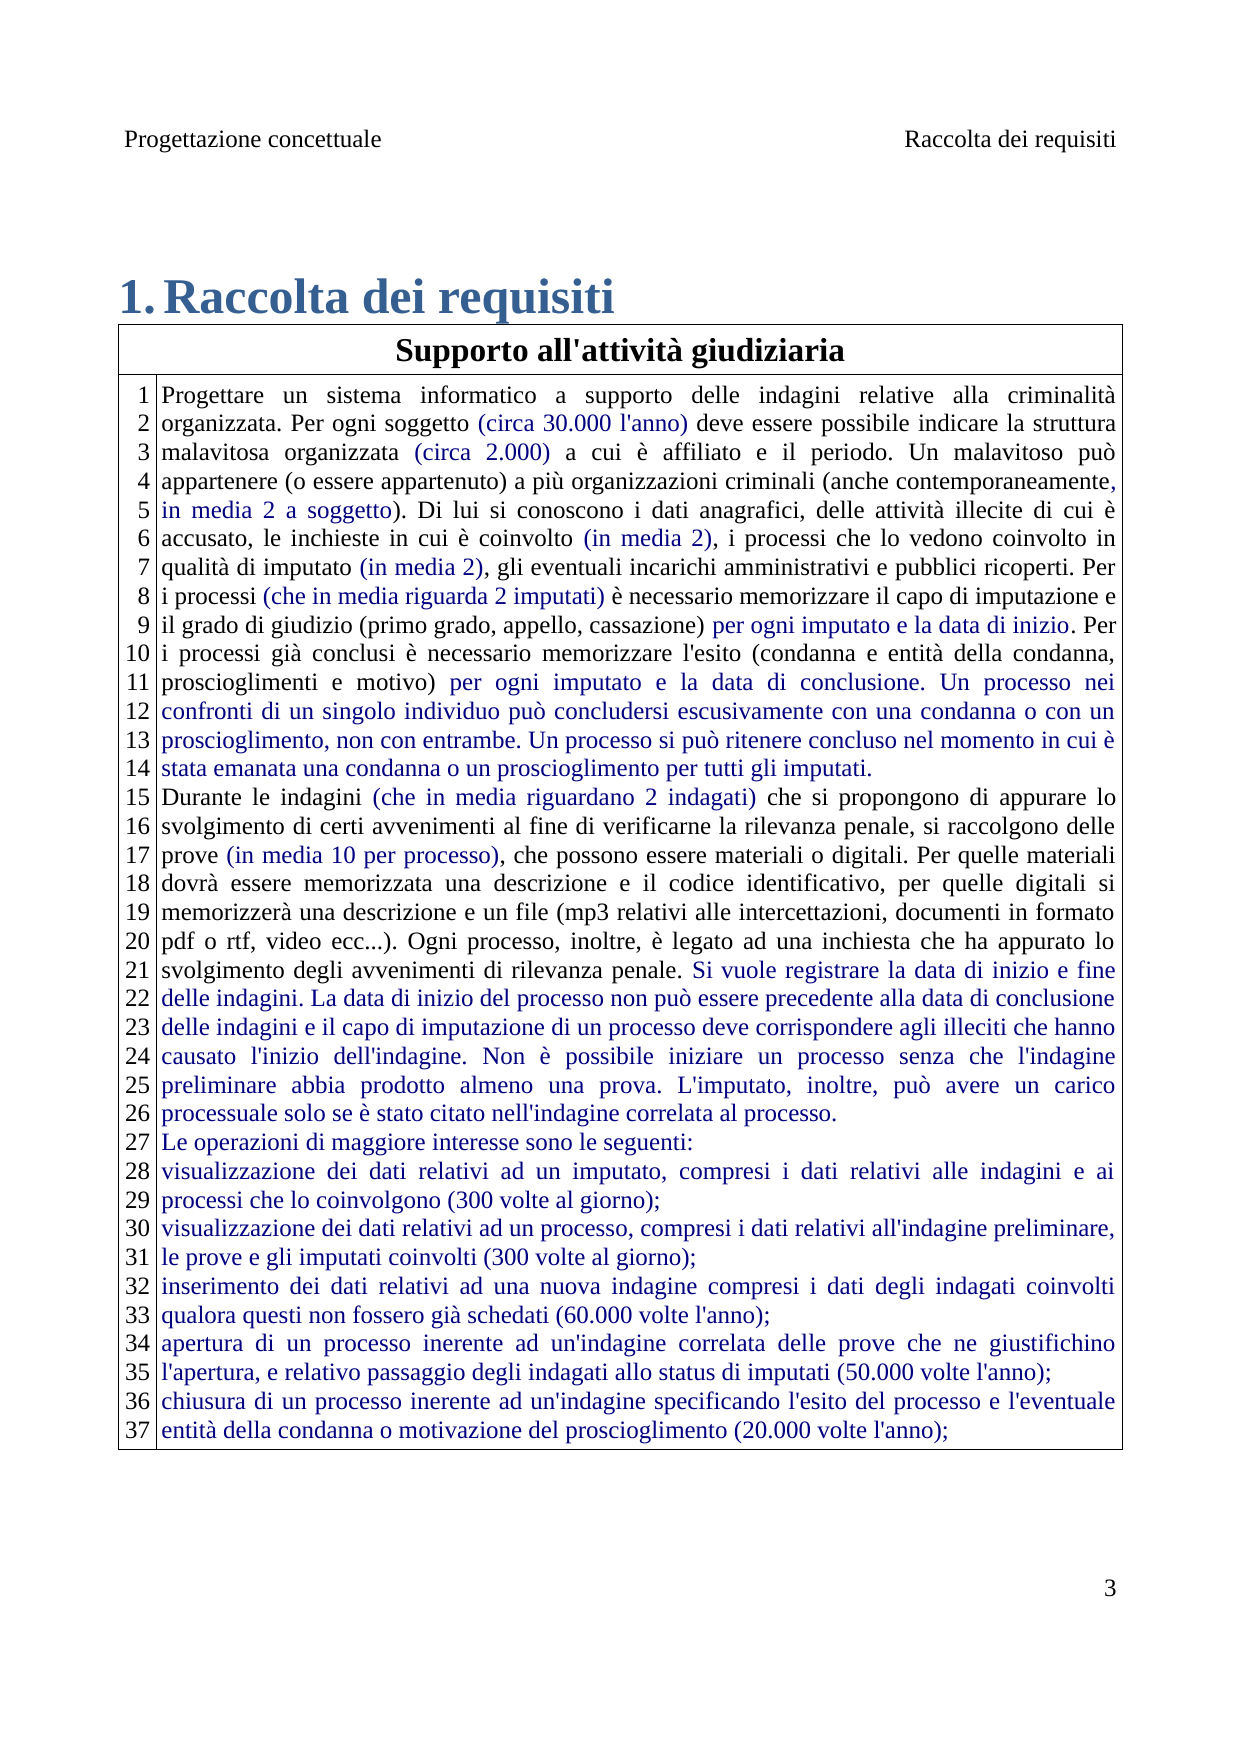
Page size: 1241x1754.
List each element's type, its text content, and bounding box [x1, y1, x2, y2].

table_cell 1 2 3 4 5 6 7 8 9 10 11 12 13 14 15 16 17 18 19 20 21 22 23 24 25 26 27 28 29 30 31 32 33 34 35 36 37 [119, 375, 156, 1449]
table_cell Progettare un sistema informatico a supporto delle indagini relative alla criminalità organizzata. Per ogni soggetto (circa 30.000 l'anno) deve essere possibile indicare la struttura malavitosa organizzata (circa 2.000) a cui è affiliato e il periodo. Un malavitoso può appartenere (o essere appartenuto) a più organizzazioni criminali (anche contemporaneamente, in media 2 a soggetto). Di lui si conoscono i dati anagrafici, delle attività illecite di cui è accusato, le inchieste in cui è coinvolto (in media 2), i processi che lo vedono coinvolto in qualità di imputato (in media 2), gli eventuali incarichi amministrativi e pubblici ricoperti. Per i processi (che in media riguarda 2 imputati) è necessario memorizzare il capo di imputazione e il grado di giudizio (primo grado, appello, cassazione) per ogni imputato e la data di inizio. Per i processi già conclusi è necessario memorizzare l'esito (condanna e entità della condanna, proscioglimenti e motivo) per ogni imputato e la data di conclusione. Un processo nei confronti di un singolo individuo può concludersi escusivamente con una condanna o con un proscioglimento, non con entrambe. Un processo si può ritenere concluso nel momento in cui è stata emanata una condanna o un proscioglimento per tutti gli imputati. Durante le indagini (che in media riguardano 2 indagati) che si propongono di appurare lo svolgimento di certi avvenimenti al fine di verificarne la rilevanza penale, si raccolgono delle prove (in media 10 per processo), che possono essere materiali o digitali. Per quelle materiali dovrà essere memorizzata una descrizione e il codice identificativo, per quelle digitali si memorizzerà una descrizione e un file (mp3 relativi alle intercettazioni, documenti in formato pdf o rtf, video ecc...). Ogni processo, inoltre, è legato ad una inchiesta che ha appurato lo svolgimento degli avvenimenti di rilevanza penale. Si vuole registrare la data di inizio e fine delle indagini. La data di inizio del processo non può essere precedente alla data di conclusione delle indagini e il capo di imputazione di un processo deve corrispondere agli illeciti che hanno causato l'inizio dell'indagine. Non è possibile iniziare un processo senza che l'indagine preliminare abbia prodotto almeno una prova. L'imputato, inoltre, può avere un carico processuale solo se è stato citato nell'indagine correlata al processo. Le operazioni di maggiore interesse sono le seguenti: visualizzazione dei dati relativi ad un imputato, compresi i dati relativi alle indagini e ai processi che lo coinvolgono (300 volte al giorno); visualizzazione dei dati relativi ad un processo, compresi i dati relativi all'indagine preliminare, le prove e gli imputati coinvolti (300 volte al giorno); inserimento dei dati relativi ad una nuova indagine compresi i dati degli indagati coinvolti qualora questi non fossero già schedati (60.000 volte l'anno); apertura di un processo inerente ad un'indagine correlata delle prove che ne giustifichino l'apertura, e relativo passaggio degli indagati allo status di imputati (50.000 volte l'anno); chiusura di un processo inerente ad un'indagine specificando l'esito del processo e l'eventuale entità della condanna o motivazione del proscioglimento (20.000 volte l'anno); [157, 375, 1122, 1449]
table_header Supporto all'attività giudiziaria [119, 325, 1122, 374]
subtitle Raccolta dei requisiti [118, 267, 1122, 324]
